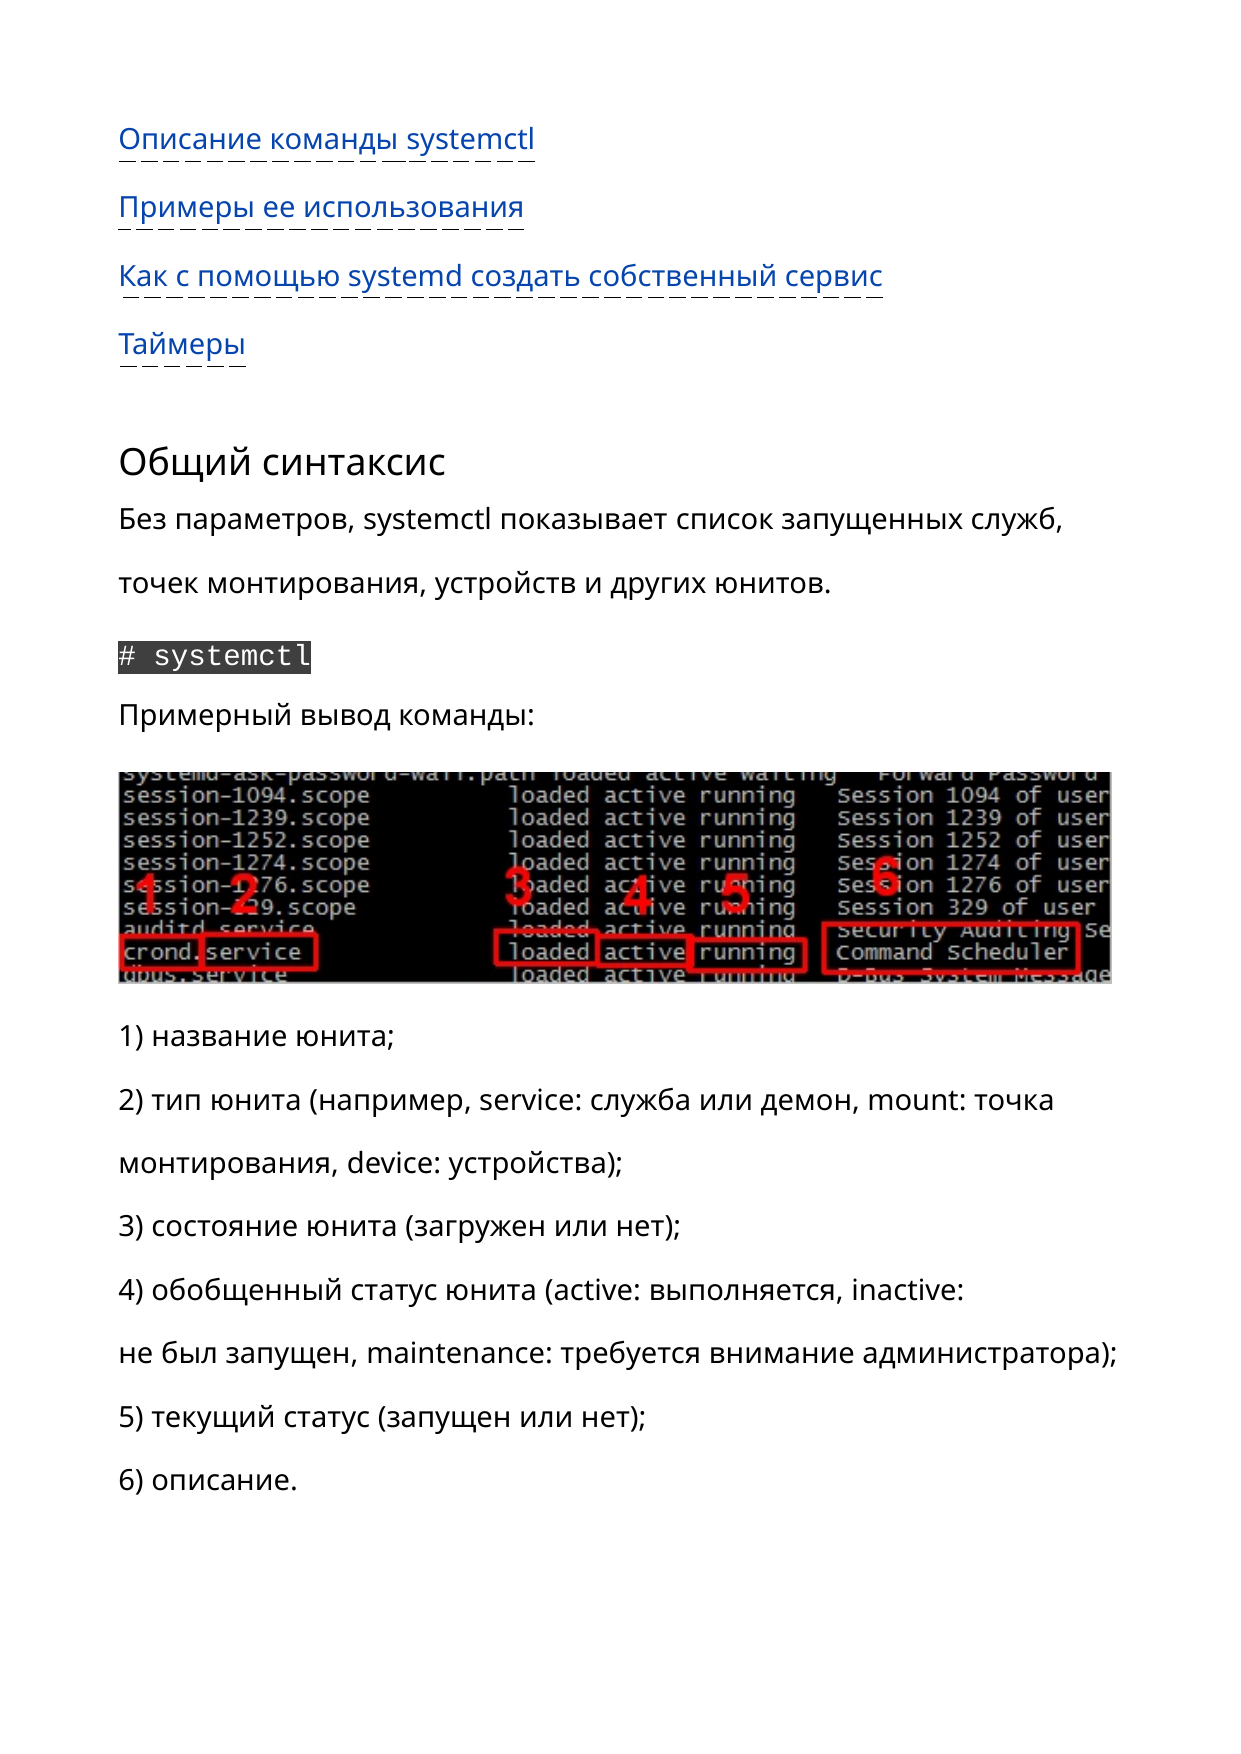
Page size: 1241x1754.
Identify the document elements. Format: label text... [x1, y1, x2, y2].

text Описание команды systemctl Примеры ее использования Как с помощью systemd создать собственный сервис Таймеры [118, 118, 1122, 366]
text Без параметров, systemctl показывает список запущенных служб, точек монтирования, устройств и других юнитов. [118, 498, 1122, 602]
subtitle Общий синтаксис [118, 435, 1122, 486]
picture [118, 772, 1112, 984]
text # systemctl [118, 641, 1122, 674]
text 1) название юнита; 2) тип юнита (например, service: служба или демон, mount: точка монтирования, device: устройства); 3) состояние юнита (загружен или нет); 4) обобщенный статус юнита (active: выполняется, inactive: не был запущен, maintenance: требуется внимание администратора); 5) текущий статус (запущен или нет); 6) описание. [118, 1015, 1122, 1499]
text Примерный вывод команды: [118, 694, 1122, 734]
